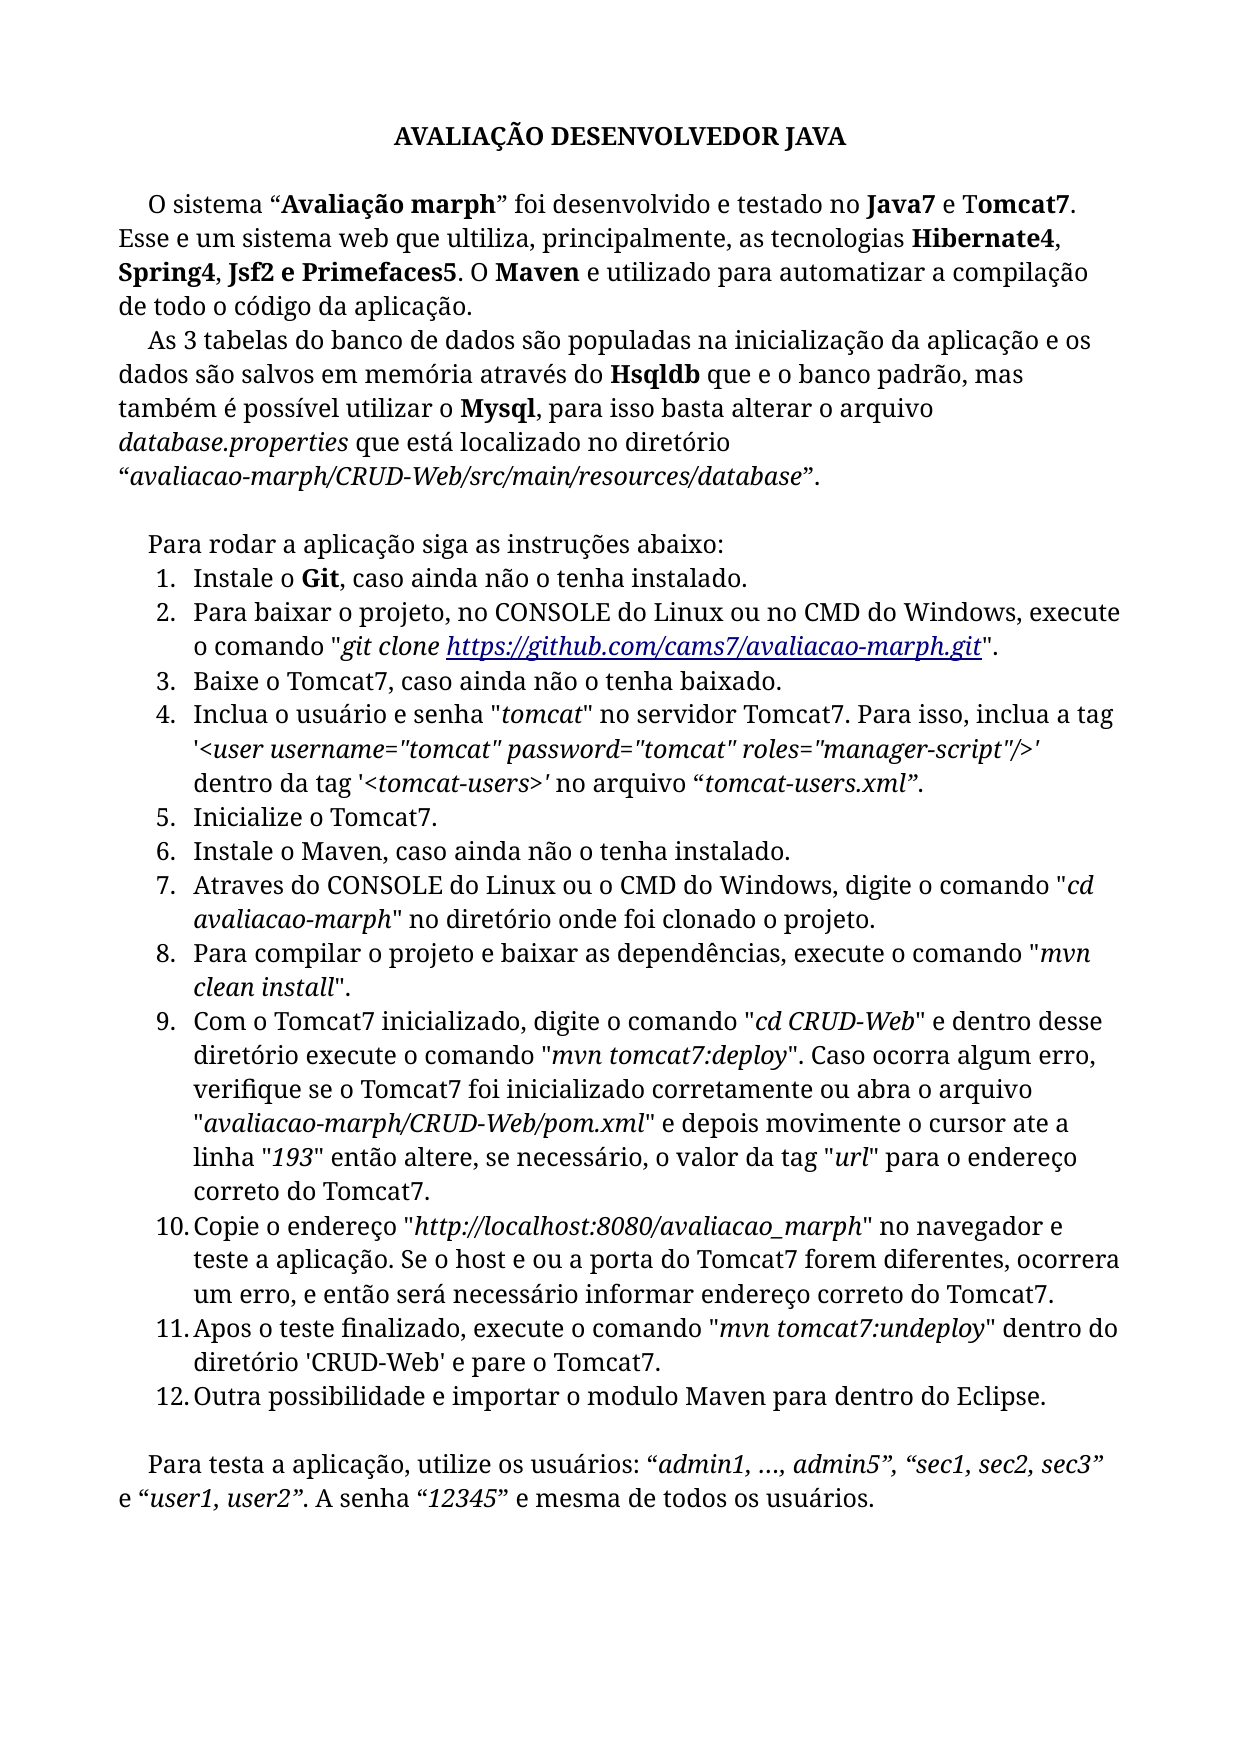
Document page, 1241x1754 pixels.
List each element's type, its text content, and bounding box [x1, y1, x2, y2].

list Instale o Maven, caso ainda não o tenha instalado. [156, 833, 1122, 867]
text Para rodar a aplicação siga as instruções abaixo: [118, 527, 1122, 561]
list Outra possibilidade e importar o modulo Maven para dentro do Eclipse. [156, 1378, 1122, 1412]
list Inicialize o Tomcat7. [156, 799, 1122, 833]
list Baixe o Tomcat7, caso ainda não o tenha baixado. [156, 663, 1122, 697]
text As 3 tabelas do banco de dados são populadas na inicialização da aplicação e os dados são salvos em memória através do Hsqldb que e o banco padrão, mas também é possível utilizar o Mysql, para isso basta alterar o arquivo database.properties que está localizado no diretório “avaliacao-marph/CRUD-Web/src/main/resources/database”. [118, 322, 1122, 493]
list Inclua o usuário e senha "tomcat" no servidor Tomcat7. Para isso, inclua a tag '<user username="tomcat" password="tomcat" roles="manager-script"/>' dentro da tag '<tomcat-users>' no arquivo “tomcat-users.xml”. [156, 697, 1122, 799]
list Para compilar o projeto e baixar as dependências, execute o comando "mvn clean install". [156, 936, 1122, 1004]
text AVALIAÇÃO DESENVOLVEDOR JAVA [118, 118, 1122, 152]
list Atraves do CONSOLE do Linux ou o CMD do Windows, digite o comando "cd avaliacao-marph" no diretório onde foi clonado o projeto. [156, 867, 1122, 936]
list Para baixar o projeto, no CONSOLE do Linux ou no CMD do Windows, execute o comando "git clone https://github.com/cams7/avaliacao-marph.git". [156, 595, 1122, 663]
text O sistema “Avaliação marph” foi desenvolvido e testado no Java7 e Tomcat7. Esse e um sistema web que ultiliza, principalmente, as tecnologias Hibernate4, Spring4, Jsf2 e Primefaces5. O Maven e utilizado para automatizar a compilação de todo o código da aplicação. [118, 186, 1122, 322]
text Para testa a aplicação, utilize os usuários: “admin1, …, admin5”, “sec1, sec2, sec3” e “user1, user2”. A senha “12345” e mesma de todos os usuários. [118, 1447, 1122, 1515]
list Apos o teste finalizado, execute o comando "mvn tomcat7:undeploy" dentro do diretório 'CRUD-Web' e pare o Tomcat7. [156, 1310, 1122, 1378]
list Instale o Git, caso ainda não o tenha instalado. [156, 561, 1122, 595]
list Copie o endereço "http://localhost:8080/avaliacao_marph" no navegador e teste a aplicação. Se o host e ou a porta do Tomcat7 forem diferentes, ocorrera um erro, e então será necessário informar endereço correto do Tomcat7. [156, 1208, 1122, 1310]
list Com o Tomcat7 inicializado, digite o comando "cd CRUD-Web" e dentro desse diretório execute o comando "mvn tomcat7:deploy". Caso ocorra algum erro, verifique se o Tomcat7 foi inicializado corretamente ou abra o arquivo "avaliacao-marph/CRUD-Web/pom.xml" e depois movimente o cursor ate a linha "193" então altere, se necessário, o valor da tag "url" para o endereço correto do Tomcat7. [156, 1004, 1122, 1208]
